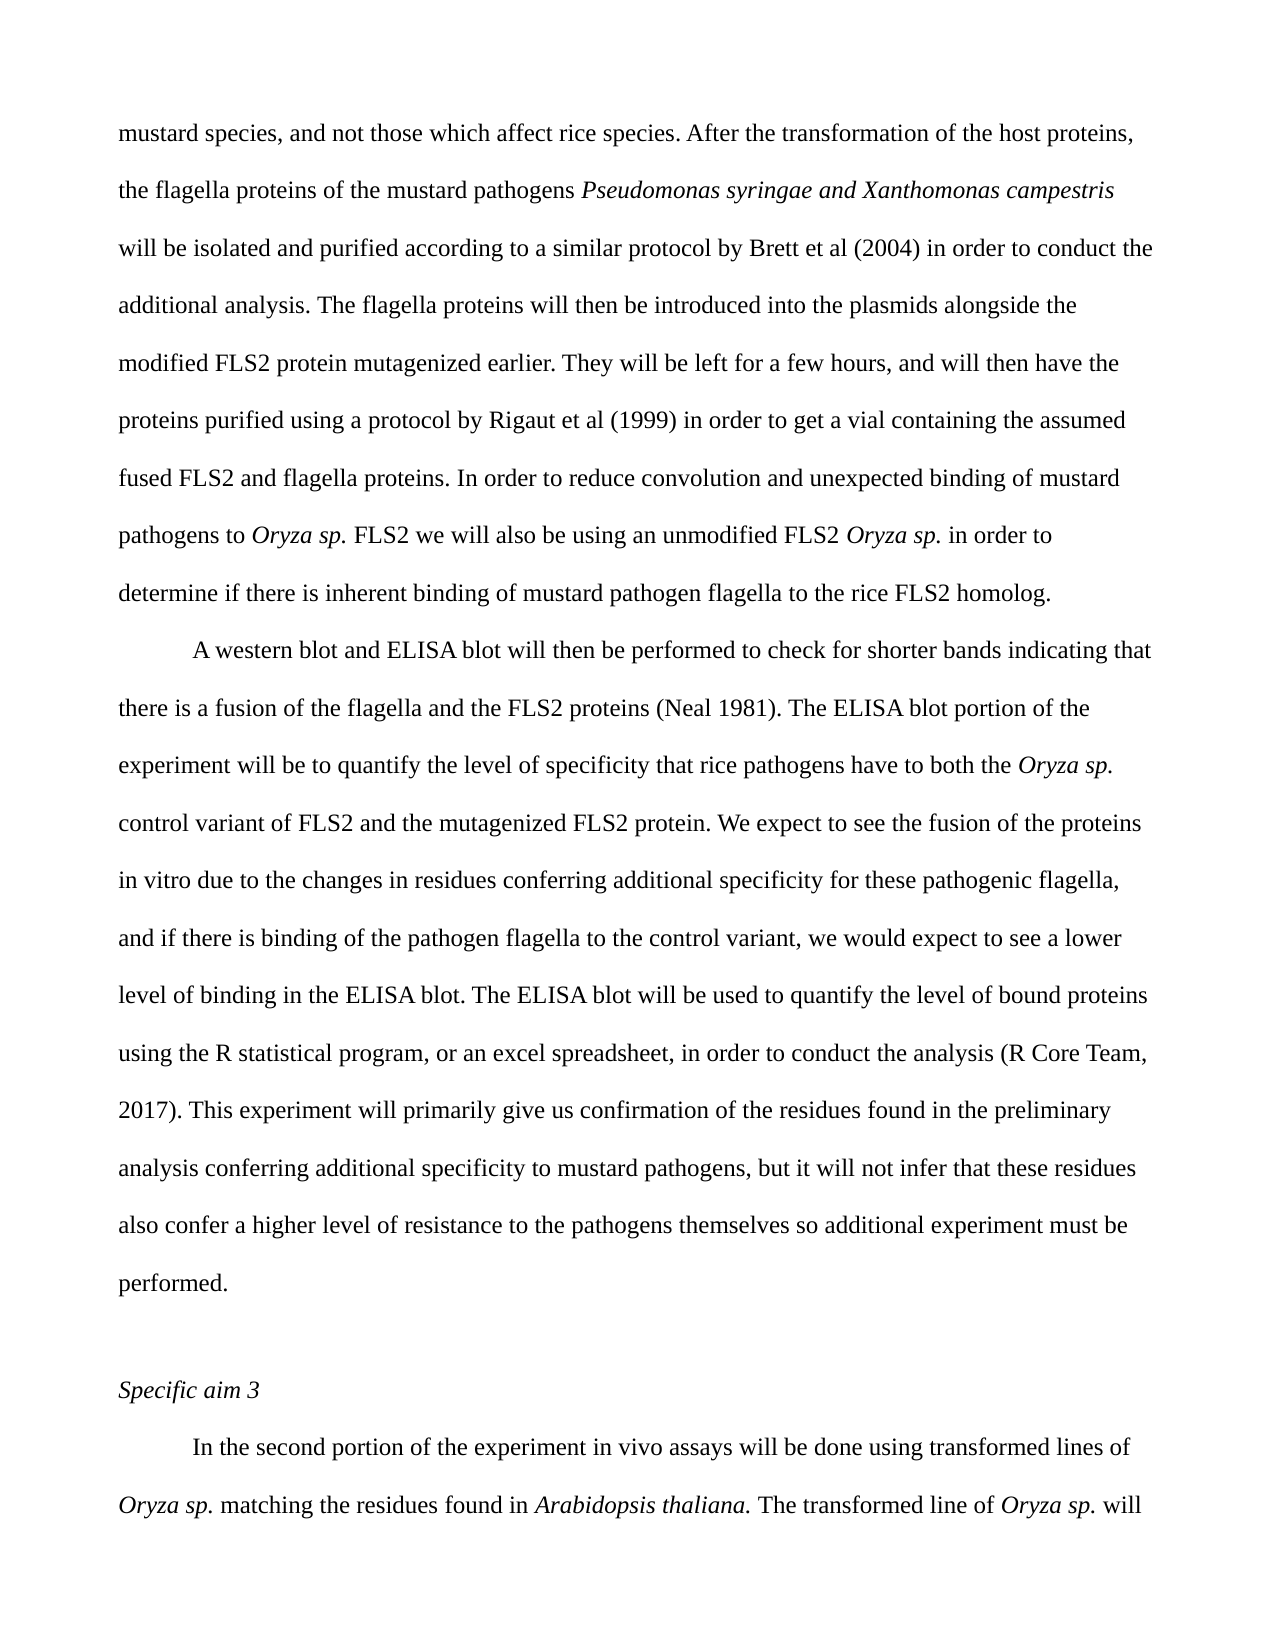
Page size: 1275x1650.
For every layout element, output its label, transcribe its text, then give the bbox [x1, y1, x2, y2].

text mustard species, and not those which affect rice species. After the transformation of the host proteins, the flagella proteins of the mustard pathogens Pseudomonas syringae and Xanthomonas campestris will be isolated and purified according to a similar protocol by Brett et al (2004) in order to conduct the additional analysis. The flagella proteins will then be introduced into the plasmids alongside the modified FLS2 protein mutagenized earlier. They will be left for a few hours, and will then have the proteins purified using a protocol by Rigaut et al (1999) in order to get a vial containing the assumed fused FLS2 and flagella proteins. In order to reduce convolution and unexpected binding of mustard pathogens to Oryza sp. FLS2 we will also be using an unmodified FLS2 Oryza sp. in order to determine if there is inherent binding of mustard pathogen flagella to the rice FLS2 homolog. [118, 118, 1157, 607]
text In the second portion of the experiment in vivo assays will be done using transformed lines of Oryza sp. matching the residues found in Arabidopsis thaliana. The transformed line of Oryza sp. will [118, 1432, 1157, 1518]
text Specific aim 3 [118, 1375, 1157, 1403]
text A western blot and ELISA blot will then be performed to check for shorter bands indicating that there is a fusion of the flagella and the FLS2 proteins (Neal 1981). The ELISA blot portion of the experiment will be to quantify the level of specificity that rice pathogens have to both the Oryza sp. control variant of FLS2 and the mutagenized FLS2 protein. We expect to see the fusion of the proteins in vitro due to the changes in residues conferring additional specificity for these pathogenic flagella, and if there is binding of the pathogen flagella to the control variant, we would expect to see a lower level of binding in the ELISA blot. The ELISA blot will be used to quantify the level of bound proteins using the R statistical program, or an excel spreadsheet, in order to conduct the analysis (R Core Team, 2017). This experiment will primarily give us confirmation of the residues found in the preliminary analysis conferring additional specificity to mustard pathogens, but it will not infer that these residues also confer a higher level of resistance to the pathogens themselves so additional experiment must be performed. [118, 636, 1157, 1297]
